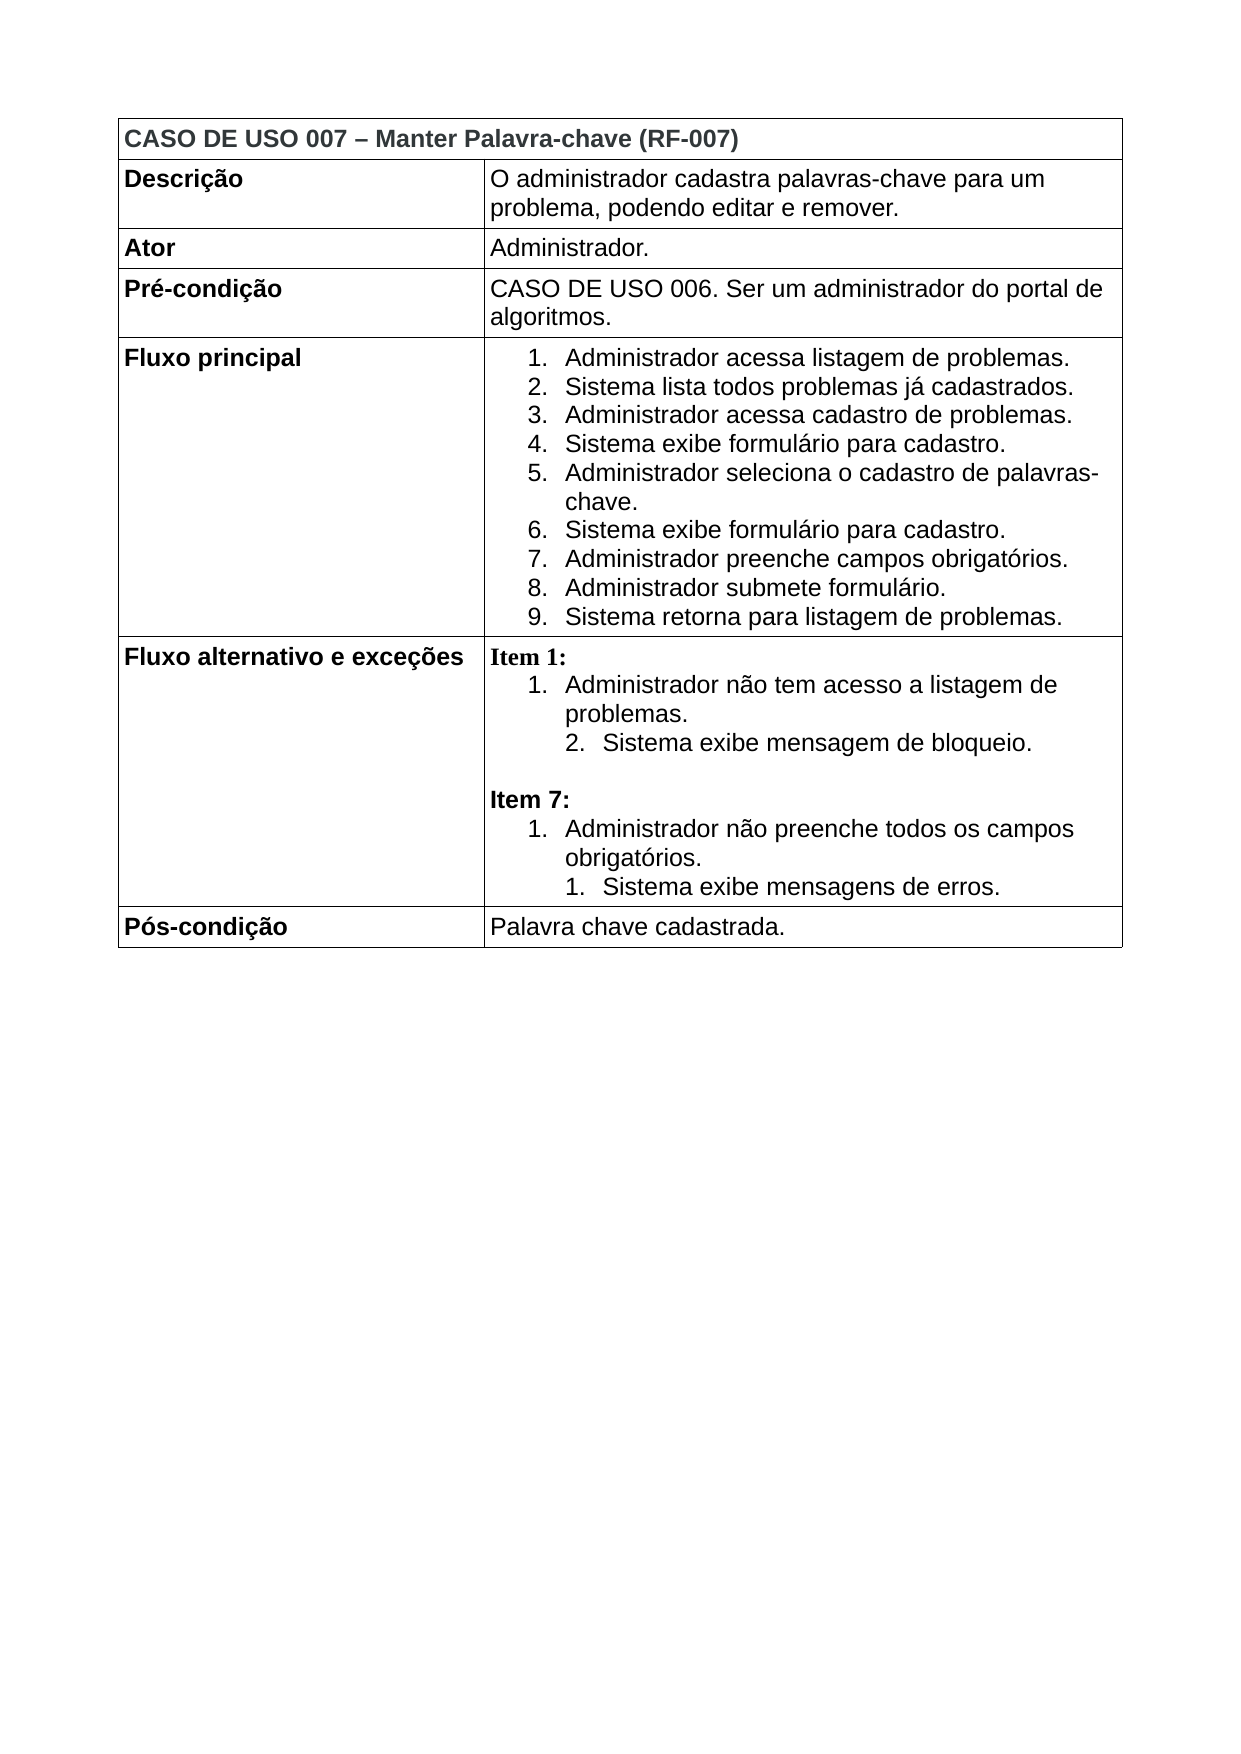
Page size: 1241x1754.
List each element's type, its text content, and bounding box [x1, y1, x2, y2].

table_cell Administrador. [485, 229, 1122, 268]
table_cell Descrição [119, 160, 484, 227]
table_cell Fluxo alternativo e exceções [119, 637, 484, 906]
table_cell Fluxo principal [119, 338, 484, 636]
table_cell Palavra chave cadastrada. [485, 907, 1122, 947]
table_header CASO DE USO 007 – Manter Palavra-chave (RF-007) [119, 119, 1122, 158]
table_cell CASO DE USO 006. Ser um administrador do portal de algoritmos. [485, 269, 1122, 337]
table_cell Administrador acessa listagem de problemas. Sistema lista todos problemas já cadastrados. Administrador acessa cadastro de problemas. Sistema exibe formulário para cadastro. Administrador seleciona o cadastro de palavras-chave. Sistema exibe formulário para cadastro. Administrador preenche campos obrigatórios. Administrador submete formulário. Sistema retorna para listagem de problemas. [485, 338, 1122, 636]
table_cell Pós-condição [119, 907, 484, 947]
table_cell Pré-condição [119, 269, 484, 337]
table_cell Item 1: Administrador não tem acesso a listagem de problemas. Sistema exibe mensagem de bloqueio. Item 7: Administrador não preenche todos os campos obrigatórios. Sistema exibe mensagens de erros. [485, 637, 1122, 906]
table_cell Ator [119, 229, 484, 268]
table_cell O administrador cadastra palavras-chave para um problema, podendo editar e remover. [485, 160, 1122, 227]
